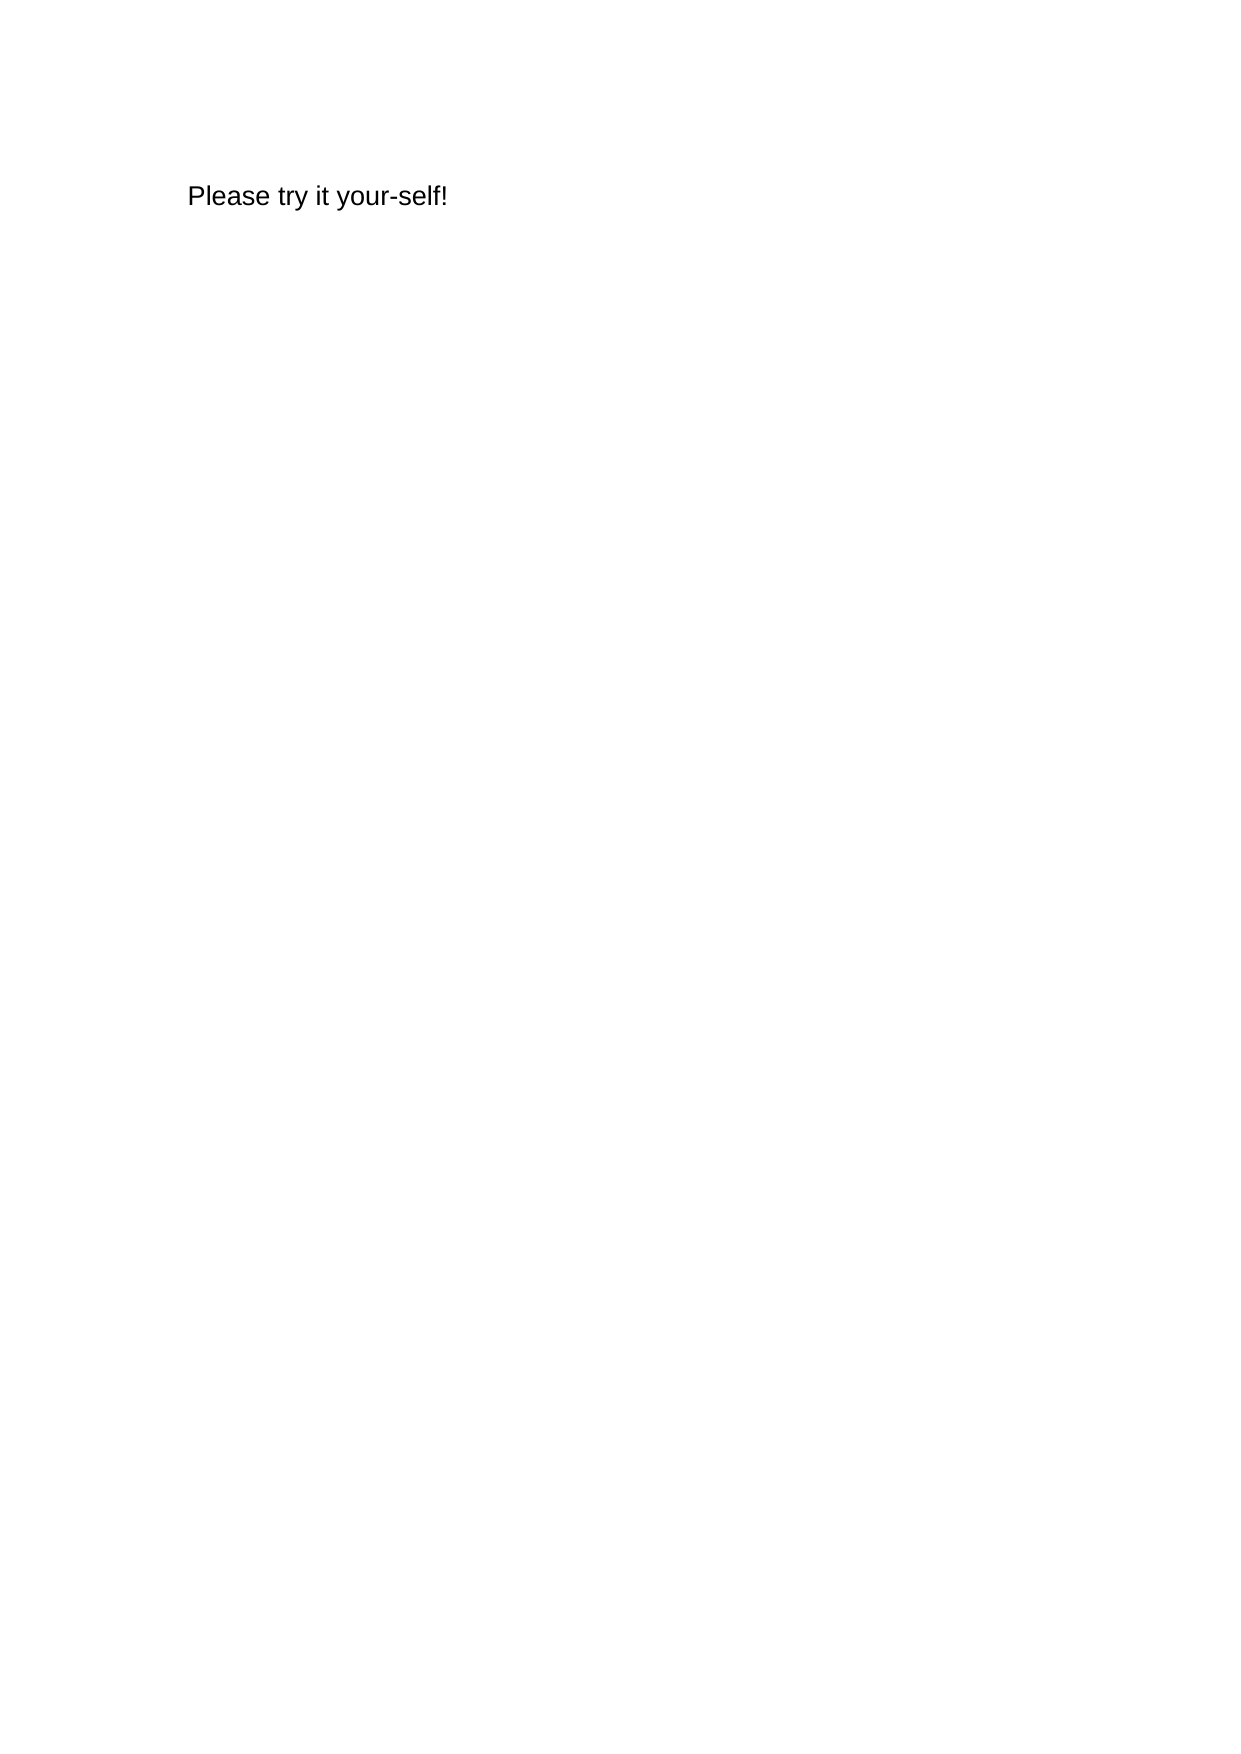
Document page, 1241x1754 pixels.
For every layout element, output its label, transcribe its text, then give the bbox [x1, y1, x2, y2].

text Please try it your-self! [187, 180, 1128, 211]
